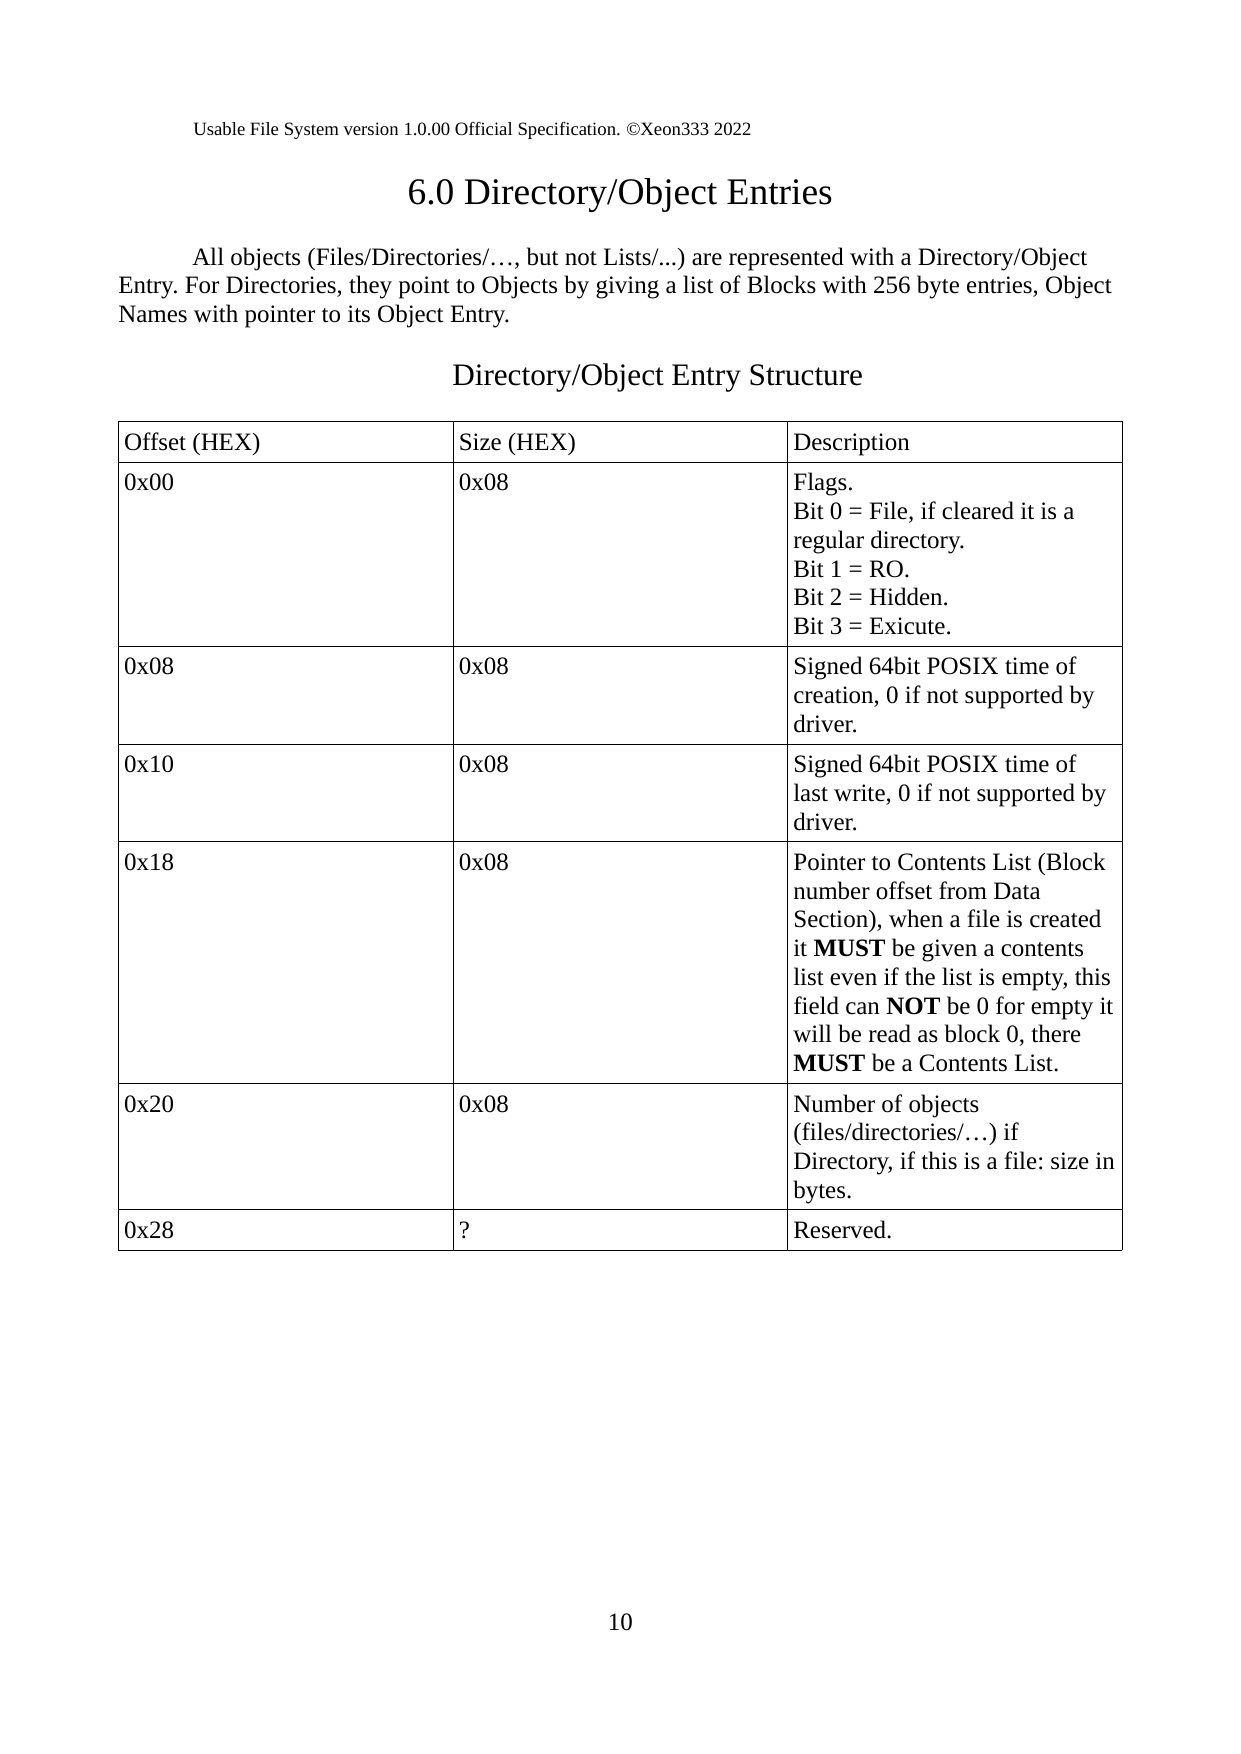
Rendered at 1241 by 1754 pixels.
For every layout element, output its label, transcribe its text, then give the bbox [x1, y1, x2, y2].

table_cell ? [454, 1210, 787, 1250]
table_cell 0x10 [119, 745, 453, 841]
table_cell Number of objects (files/directories/…) if Directory, if this is a file: size in bytes. [788, 1084, 1122, 1209]
table_header Description [788, 422, 1122, 462]
table_cell Signed 64bit POSIX time of creation, 0 if not supported by driver. [788, 647, 1122, 743]
table_cell 0x20 [119, 1084, 453, 1209]
table_cell 0x08 [454, 647, 787, 743]
table_cell Reserved. [788, 1210, 1122, 1250]
table_cell Signed 64bit POSIX time of last write, 0 if not supported by driver. [788, 745, 1122, 841]
text 6.0 Directory/Object Entries [118, 170, 1122, 213]
list Directory/Object Entry Structure [156, 357, 1122, 392]
table_header Size (HEX) [454, 422, 787, 462]
table_cell Pointer to Contents List (Block number offset from Data Section), when a file is created it MUST be given a contents list even if the list is empty, this field can NOT be 0 for empty it will be read as block 0, there MUST be a Contents List. [788, 842, 1122, 1083]
table_cell Flags. Bit 0 = File, if cleared it is a regular directory. Bit 1 = RO. Bit 2 = Hidden. Bit 3 = Exicute. [788, 463, 1122, 646]
table_header Offset (HEX) [119, 422, 453, 462]
table_cell 0x18 [119, 842, 453, 1083]
table_cell 0x08 [454, 745, 787, 841]
table_cell 0x08 [119, 647, 453, 743]
table_cell 0x08 [454, 842, 787, 1083]
table_cell 0x28 [119, 1210, 453, 1250]
table_cell 0x00 [119, 463, 453, 646]
text All objects (Files/Directories/…, but not Lists/...) are represented with a Directory/Object Entry. For Directories, they point to Objects by giving a list of Blocks with 256 byte entries, Object Names with pointer to its Object Entry. [118, 242, 1122, 328]
table_cell 0x08 [454, 1084, 787, 1209]
table_cell 0x08 [454, 463, 787, 646]
